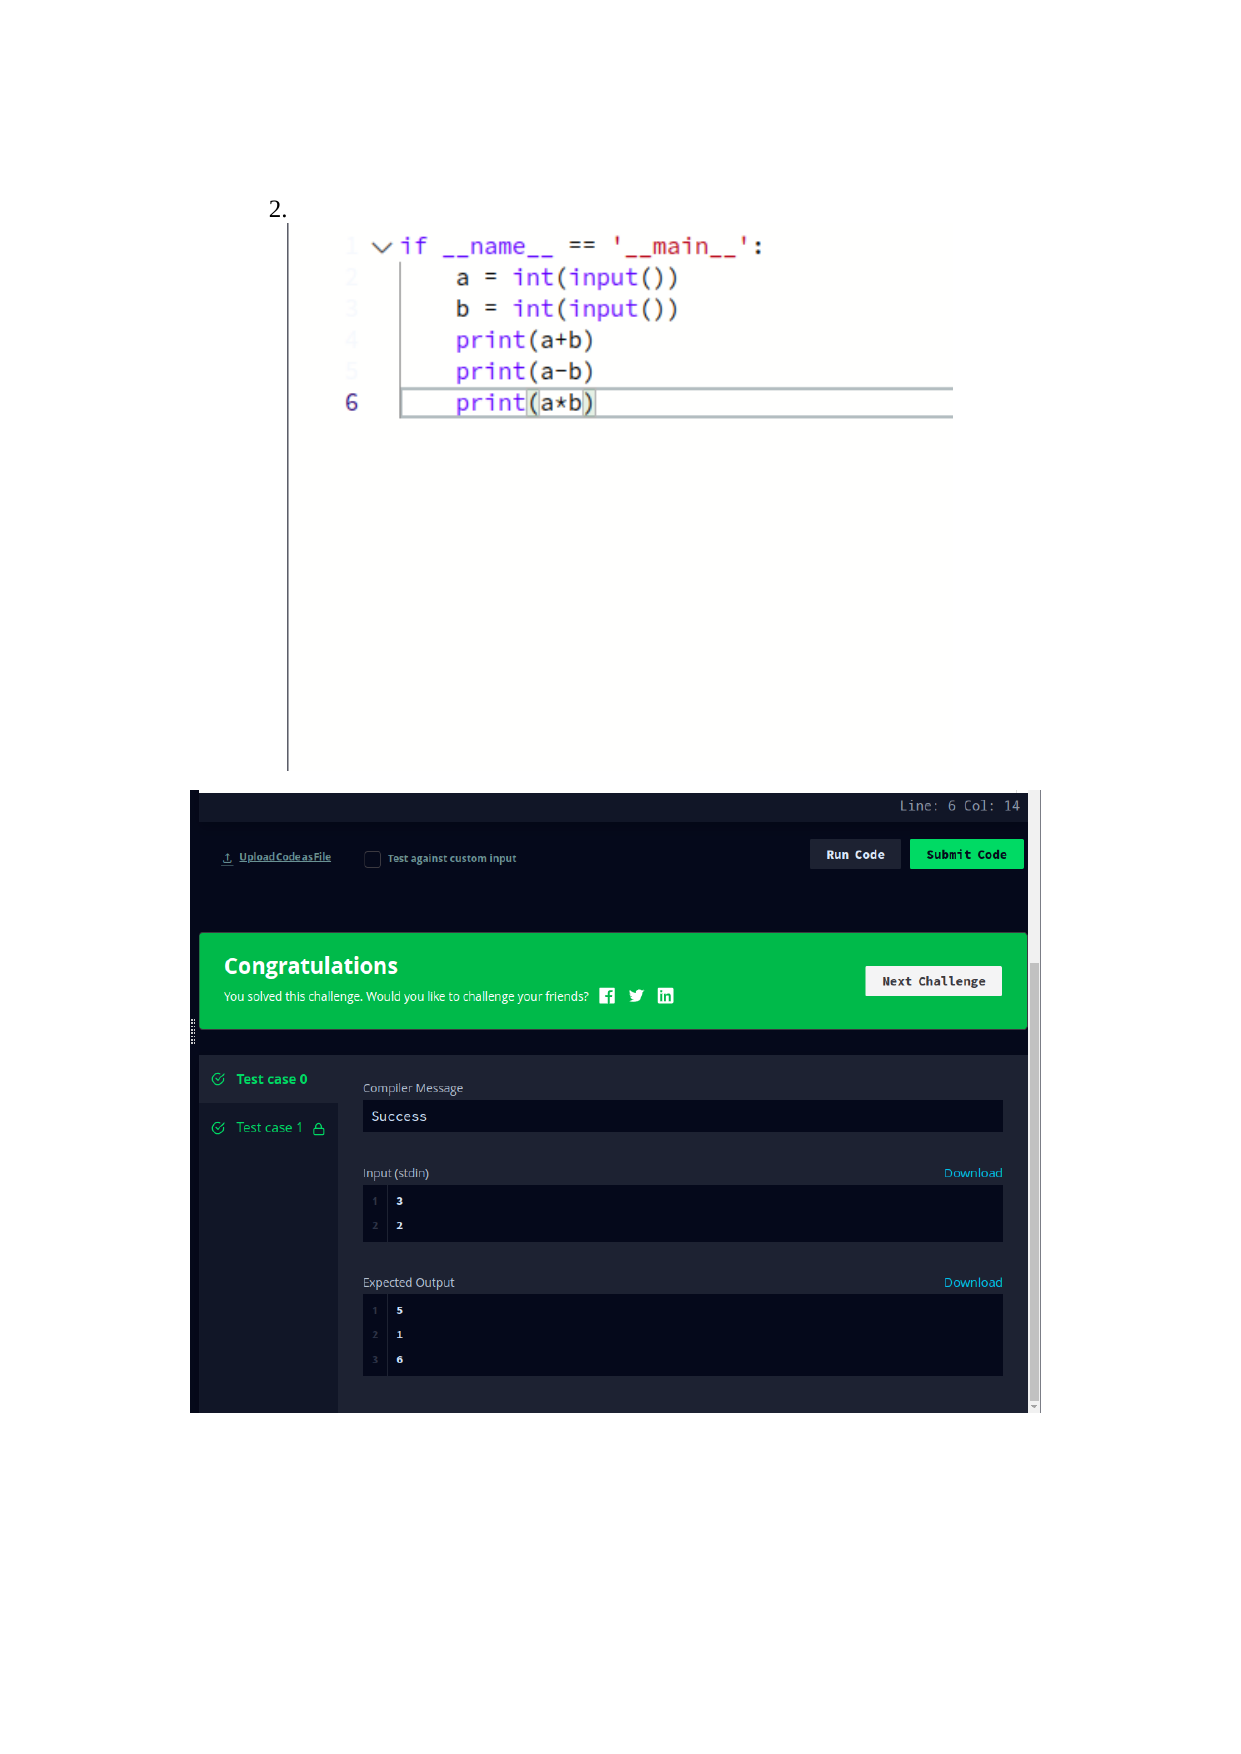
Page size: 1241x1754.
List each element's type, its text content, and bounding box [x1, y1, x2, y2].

text 2. [194, 194, 1046, 223]
picture [190, 790, 1041, 1413]
picture [287, 223, 953, 771]
